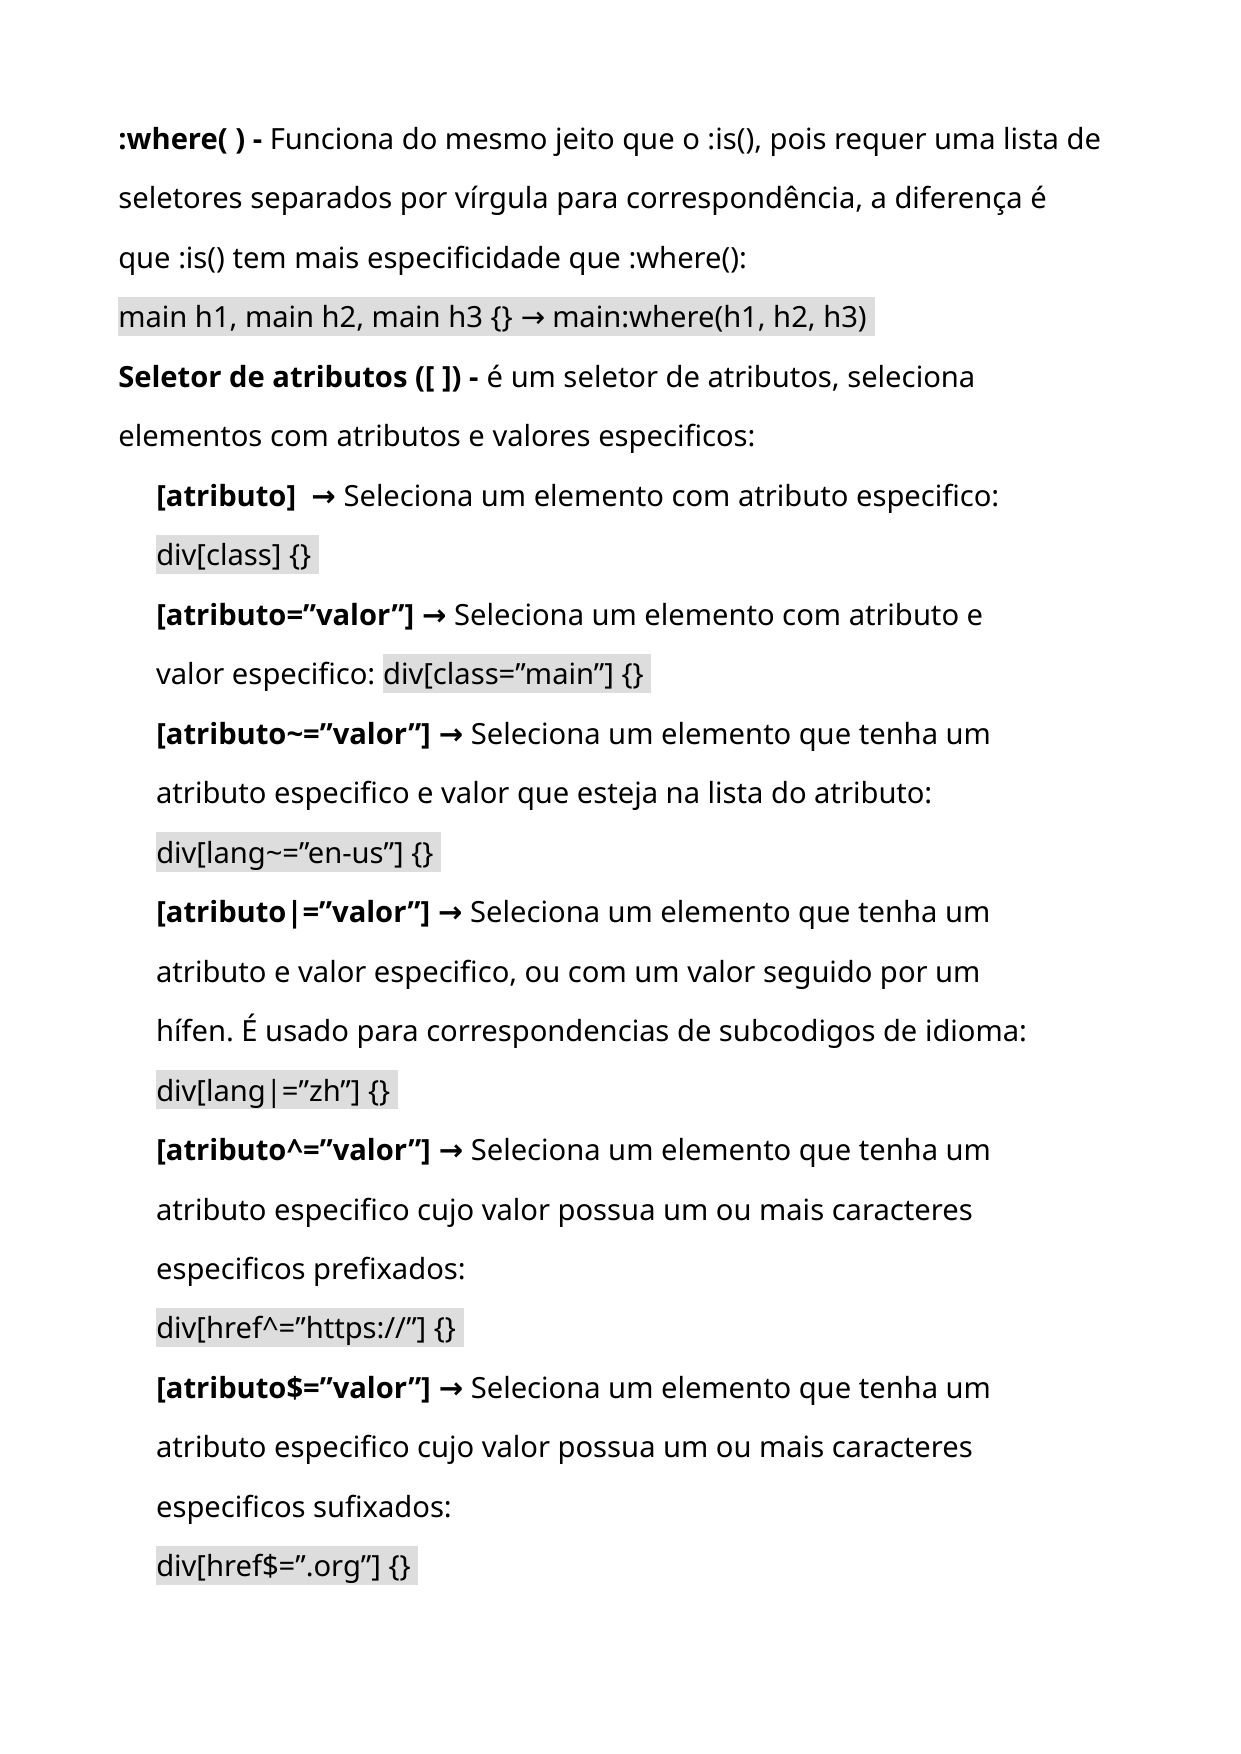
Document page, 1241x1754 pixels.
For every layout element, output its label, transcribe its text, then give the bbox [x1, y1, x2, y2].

text especificos prefixados: [118, 1248, 1122, 1288]
text Seletor de atributos ([ ]) - é um seletor de atributos, seleciona elementos com atributos e valores especificos: [118, 356, 1122, 455]
text [atributo~=”valor”] → Seleciona um elemento que tenha um [118, 713, 1122, 753]
text valor especifico: div[class=”main”] {} [118, 653, 1122, 693]
text especificos sufixados: [118, 1486, 1122, 1526]
text hífen. É usado para correspondencias de subcodigos de idioma: [118, 1010, 1122, 1050]
text :where( ) - Funciona do mesmo jeito que o :is(), pois requer uma lista de seletores separados por vírgula para correspondência, a diferença é que :is() tem mais especificidade que :where(): [118, 118, 1122, 277]
text div[lang~=”en-us”] {} [118, 832, 1122, 872]
text main h1, main h2, main h3 {} → main:where(h1, h2, h3) [118, 297, 1122, 336]
text [atributo^=”valor”] → Seleciona um elemento que tenha um [118, 1129, 1122, 1169]
text atributo especifico cujo valor possua um ou mais caracteres [118, 1189, 1122, 1228]
text [atributo=”valor”] → Seleciona um elemento com atributo e [118, 594, 1122, 634]
text [atributo] → Seleciona um elemento com atributo especifico: [118, 475, 1122, 515]
text atributo e valor especifico, ou com um valor seguido por um [118, 951, 1122, 991]
text [atributo$=”valor”] → Seleciona um elemento que tenha um [118, 1367, 1122, 1407]
text div[href^=”https://”] {} [118, 1308, 1122, 1347]
text atributo especifico e valor que esteja na lista do atributo: [118, 772, 1122, 812]
text div[class] {} [118, 534, 1122, 574]
text div[lang|=”zh”] {} [118, 1070, 1122, 1109]
text atributo especifico cujo valor possua um ou mais caracteres [118, 1427, 1122, 1466]
text [atributo|=”valor”] → Seleciona um elemento que tenha um [118, 891, 1122, 931]
text div[href$=”.org”] {} [118, 1546, 1122, 1585]
